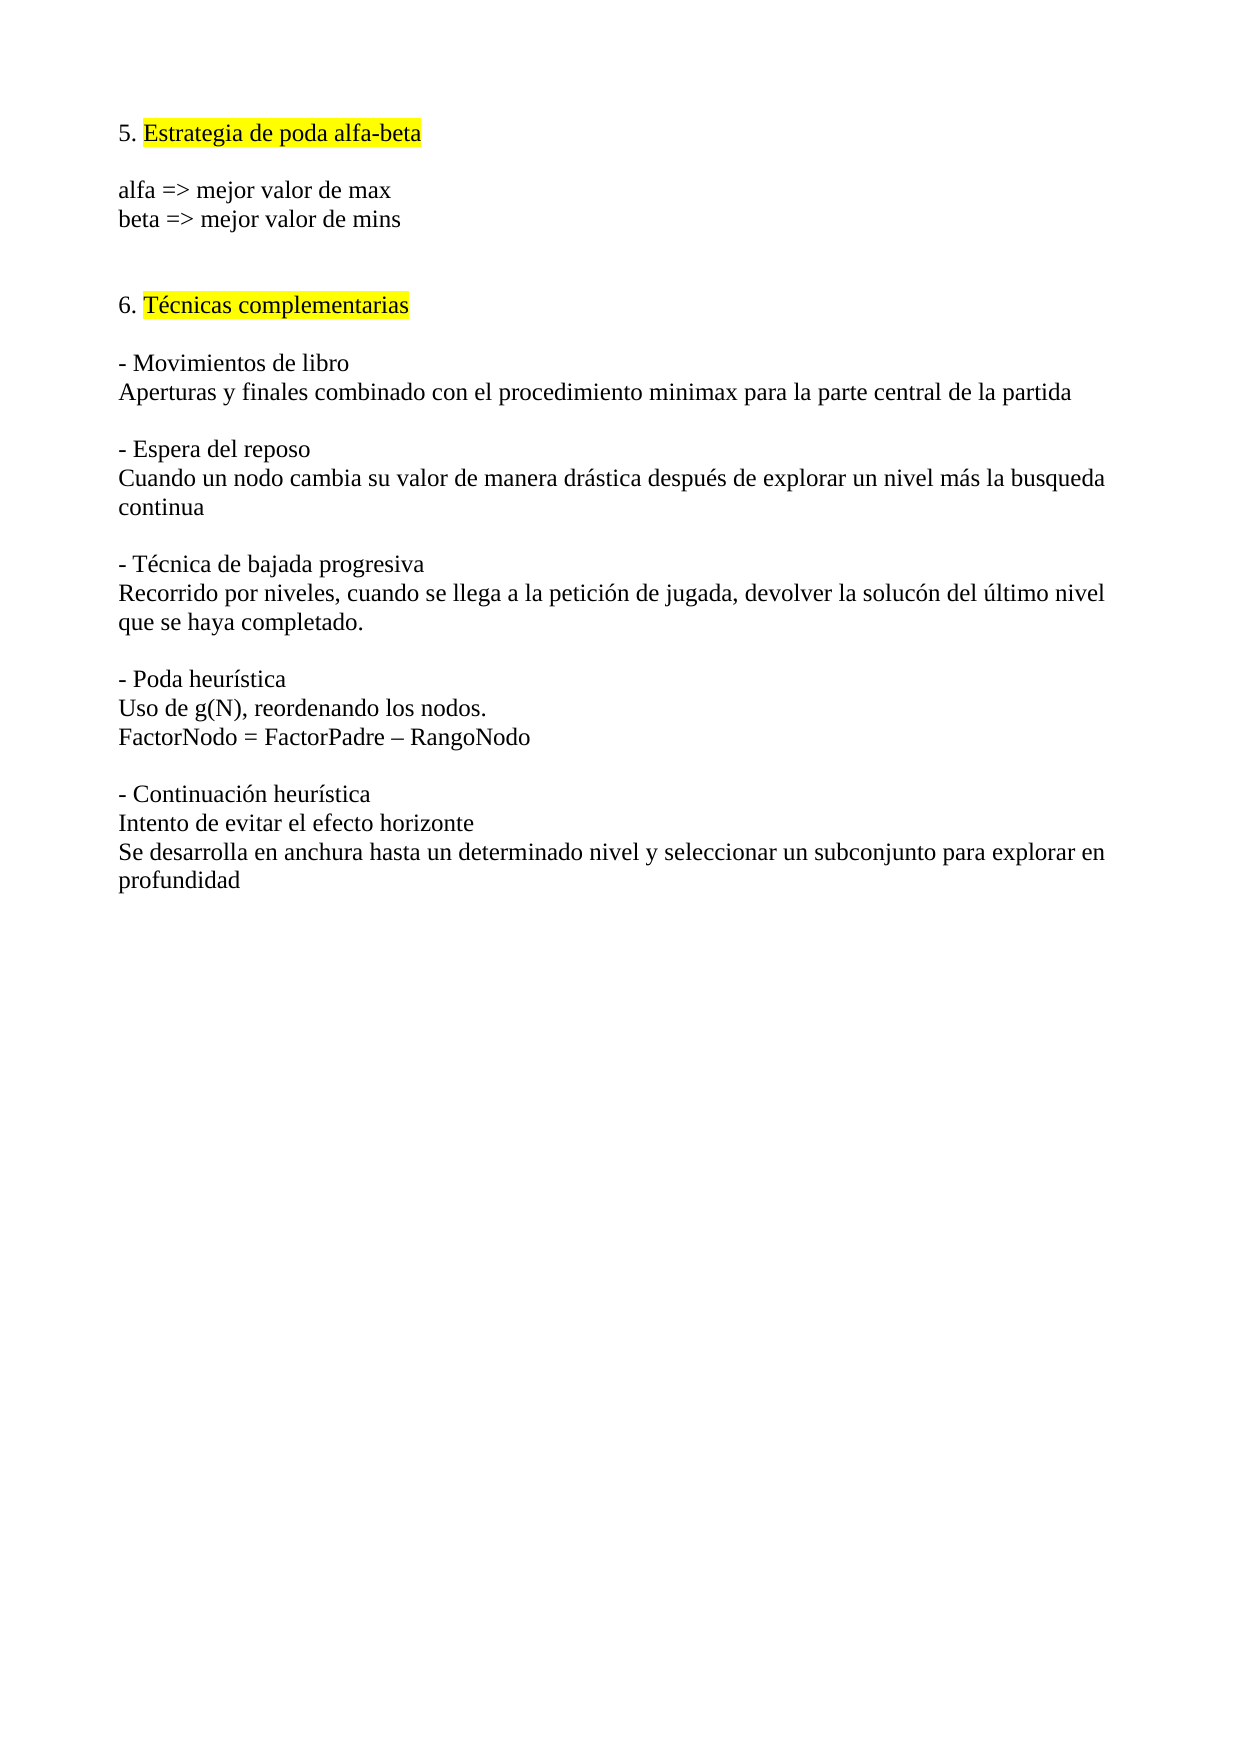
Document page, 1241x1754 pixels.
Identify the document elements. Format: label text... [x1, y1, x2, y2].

text - Espera del reposo [118, 434, 1122, 463]
text Intento de evitar el efecto horizonte [118, 808, 1122, 837]
text - Continuación heurística [118, 779, 1122, 808]
text Uso de g(N), reordenando los nodos. [118, 693, 1122, 722]
text 5. Estrategia de poda alfa-beta [118, 118, 1122, 147]
text 6. Técnicas complementarias [118, 291, 1122, 319]
text - Técnica de bajada progresiva [118, 549, 1122, 578]
text - Movimientos de libro [118, 348, 1122, 377]
text Aperturas y finales combinado con el procedimiento minimax para la parte central de la partida [118, 377, 1122, 406]
text beta => mejor valor de mins [118, 204, 1122, 233]
text FactorNodo = FactorPadre – RangoNodo [118, 722, 1122, 751]
text alfa => mejor valor de max [118, 176, 1122, 204]
text - Poda heurística [118, 664, 1122, 693]
text Recorrido por niveles, cuando se llega a la petición de jugada, devolver la solucón del último nivel que se haya completado. [118, 578, 1122, 636]
text Se desarrolla en anchura hasta un determinado nivel y seleccionar un subconjunto para explorar en profundidad [118, 837, 1122, 894]
text Cuando un nodo cambia su valor de manera drástica después de explorar un nivel más la busqueda continua [118, 463, 1122, 521]
